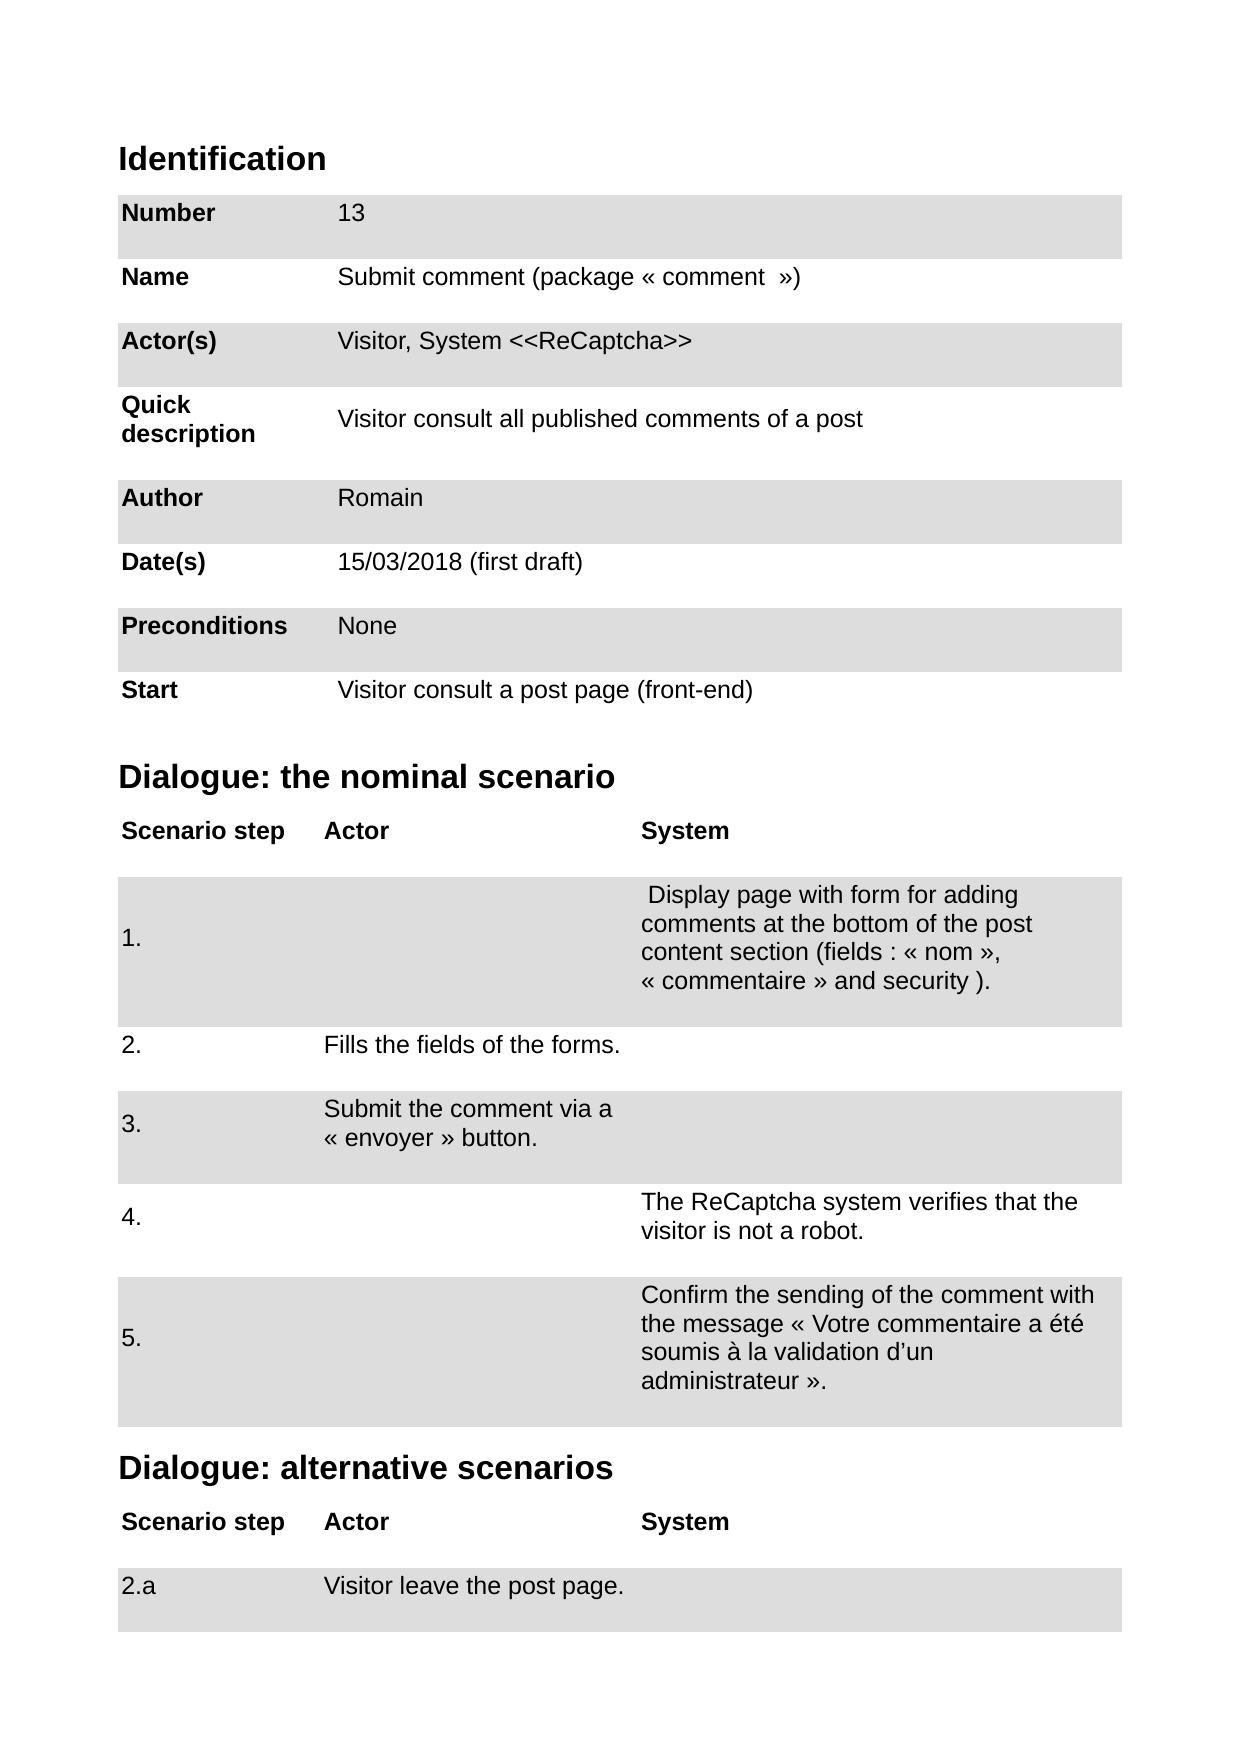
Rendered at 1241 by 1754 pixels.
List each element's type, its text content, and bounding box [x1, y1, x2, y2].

table_cell Visitor consult all published comments of a post [334, 387, 1122, 480]
table_cell Date(s) [118, 544, 334, 608]
table_cell Fills the fields of the forms. [321, 1027, 638, 1091]
table_header System [638, 1504, 1122, 1568]
table_cell Visitor, System <<ReCaptcha>> [334, 323, 1122, 387]
table_cell 2. [118, 1027, 321, 1091]
table_cell Submit the comment via a « envoyer » button. [321, 1091, 638, 1184]
table_cell Romain [334, 480, 1122, 544]
table_header Scenario step [118, 813, 321, 877]
table_cell Quick description [118, 387, 334, 480]
table_cell None [334, 608, 1122, 672]
table_cell [638, 1568, 1122, 1632]
table_cell Start [118, 672, 334, 736]
subtitle Dialogue: the nominal scenario [118, 757, 1122, 796]
table_cell Author [118, 480, 334, 544]
table_header 13 [334, 195, 1122, 259]
table_header System [638, 813, 1122, 877]
table_cell Visitor consult a post page (front-end) [334, 672, 1122, 736]
table_cell Actor(s) [118, 323, 334, 387]
table_header Scenario step [118, 1504, 321, 1568]
table_cell Submit comment (package « comment ») [334, 259, 1122, 323]
table_cell Display page with form for adding comments at the bottom of the post content section (fields : « nom », « commentaire » and security ). [638, 877, 1122, 1027]
subtitle Identification [118, 139, 1122, 178]
subtitle Dialogue: alternative scenarios [118, 1448, 1122, 1487]
table_cell Preconditions [118, 608, 334, 672]
table_header Actor [321, 1504, 638, 1568]
table_cell Visitor leave the post page. [321, 1568, 638, 1632]
table_cell Confirm the sending of the comment with the message « Votre commentaire a été soumis à la validation d’un administrateur ». [638, 1277, 1122, 1427]
table_cell 4. [118, 1184, 321, 1277]
table_cell 1. [118, 877, 321, 1027]
table_cell [321, 1184, 638, 1277]
table_cell [638, 1027, 1122, 1091]
table_cell 5. [118, 1277, 321, 1427]
table_cell The ReCaptcha system verifies that the visitor is not a robot. [638, 1184, 1122, 1277]
table_cell 2.a [118, 1568, 321, 1632]
table_cell Name [118, 259, 334, 323]
table_cell [638, 1091, 1122, 1184]
table_header Number [118, 195, 334, 259]
table_cell 15/03/2018 (first draft) [334, 544, 1122, 608]
table_cell [321, 877, 638, 1027]
table_cell [321, 1277, 638, 1427]
table_cell 3. [118, 1091, 321, 1184]
table_header Actor [321, 813, 638, 877]
